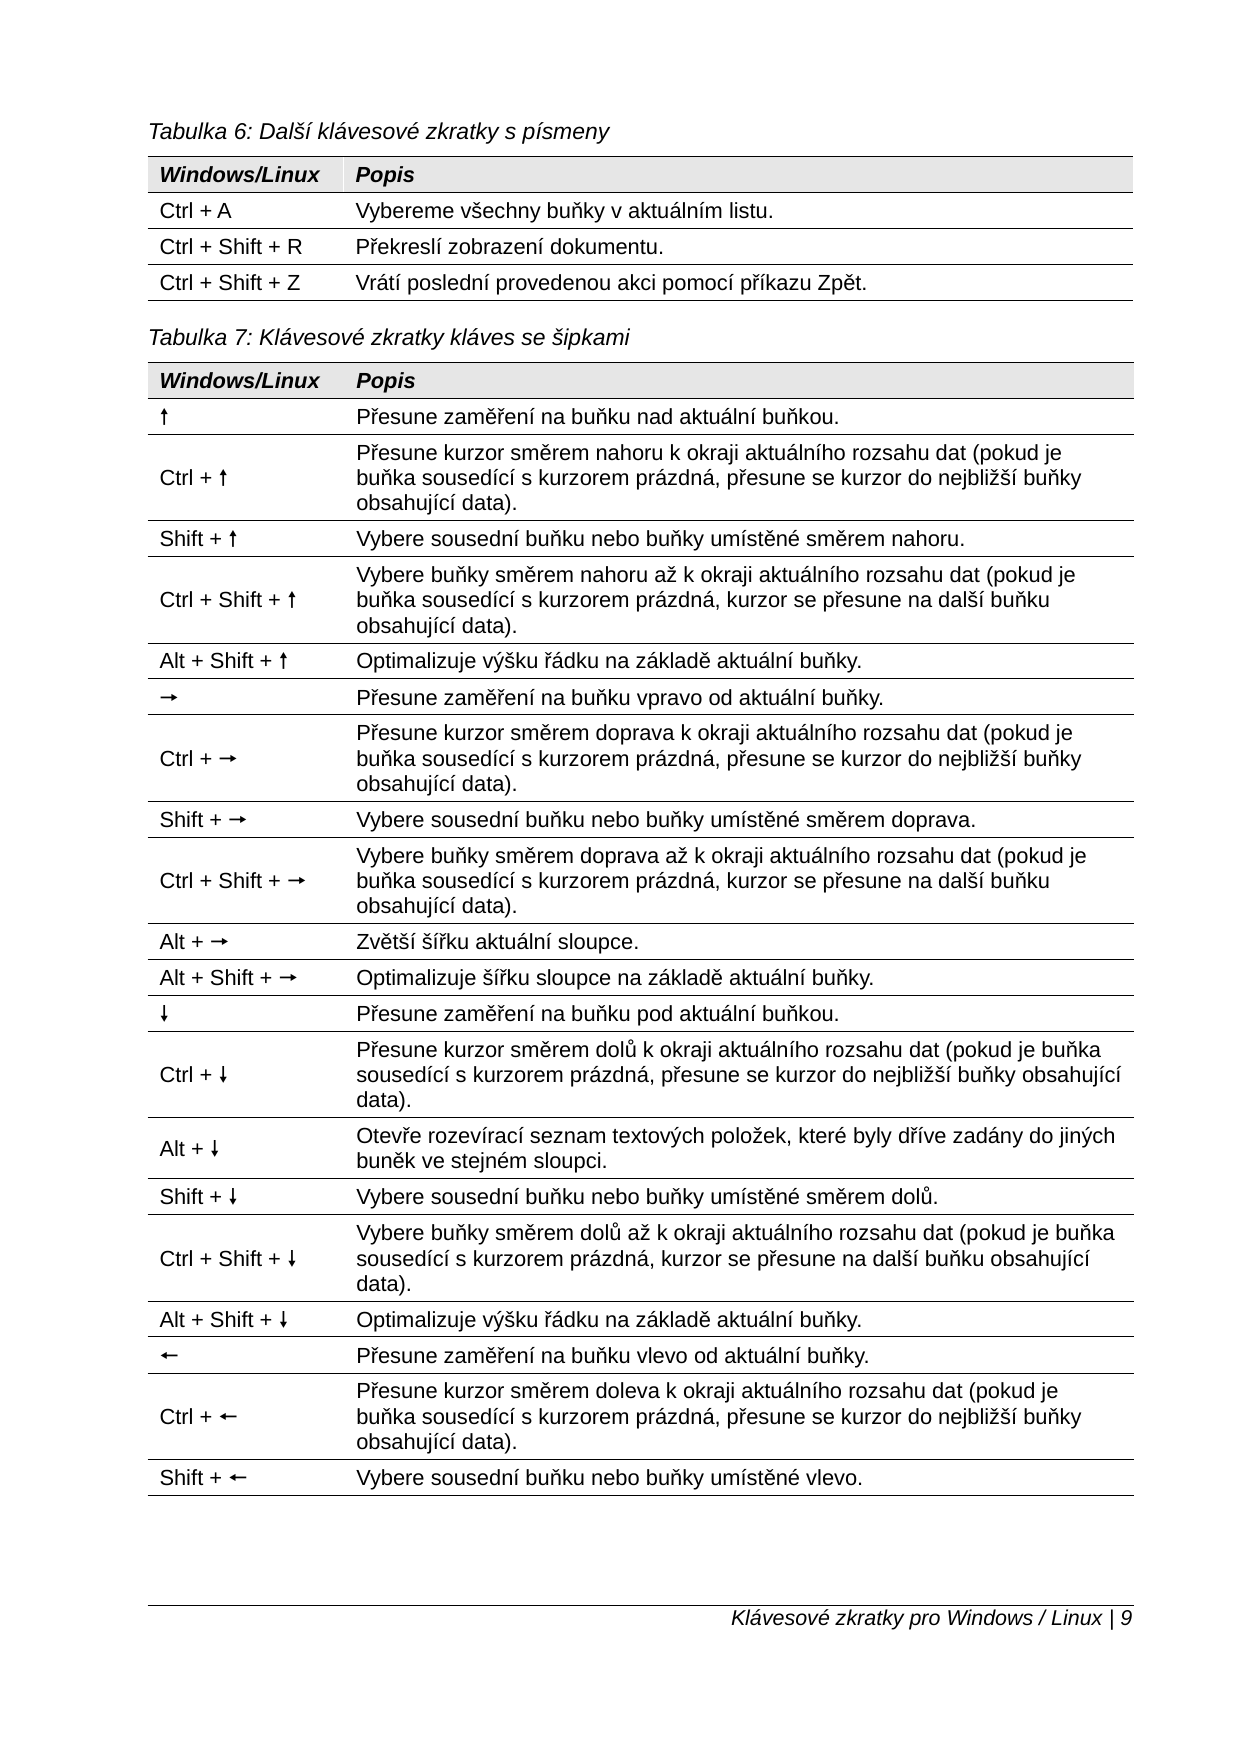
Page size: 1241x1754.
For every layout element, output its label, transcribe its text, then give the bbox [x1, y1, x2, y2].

table_cell Ctrl + Shift + Z [148, 265, 343, 300]
table_cell 🠕 [148, 399, 344, 434]
table_header Windows/Linux [148, 157, 343, 192]
table_cell Vrátí poslední provedenou akci pomocí příkazu Zpět. [344, 265, 1133, 300]
table_cell Přesune kurzor směrem dolů k okraji aktuálního rozsahu dat (pokud je buňka sousedící s kurzorem prázdná, přesune se kurzor do nejbližší buňky obsahující data). [344, 1032, 1134, 1117]
table_cell Přesune zaměření na buňku nad aktuální buňkou. [344, 399, 1134, 434]
table_cell Překreslí zobrazení dokumentu. [344, 229, 1133, 264]
table_cell Vybere sousední buňku nebo buňky umístěné směrem nahoru. [344, 521, 1134, 556]
table_cell 🠔 [148, 1337, 344, 1372]
table_cell Vybere buňky směrem doprava až k okraji aktuálního rozsahu dat (pokud je buňka sousedící s kurzorem prázdná, kurzor se přesune na další buňku obsahující data). [344, 838, 1134, 923]
table_cell Ctrl + Shift + 🠖 [148, 838, 344, 923]
table_header Popis [344, 157, 1133, 192]
text Tabulka 7: Klávesové zkratky kláves se šipkami [148, 324, 1134, 350]
table_cell Vybereme všechny buňky v aktuálním listu. [344, 193, 1133, 228]
table_cell Vybere sousední buňku nebo buňky umístěné směrem doprava. [344, 802, 1134, 837]
table_cell Přesune zaměření na buňku pod aktuální buňkou. [344, 996, 1134, 1031]
table_cell Shift + 🠗 [148, 1179, 344, 1214]
table_cell Vybere buňky směrem dolů až k okraji aktuálního rozsahu dat (pokud je buňka sousedící s kurzorem prázdná, kurzor se přesune na další buňku obsahující data). [344, 1215, 1134, 1301]
table_cell Shift + 🠕 [148, 521, 344, 556]
table_cell Alt + Shift + 🠖 [148, 960, 344, 995]
table_cell Přesune kurzor směrem nahoru k okraji aktuálního rozsahu dat (pokud je buňka sousedící s kurzorem prázdná, přesune se kurzor do nejbližší buňky obsahující data). [344, 435, 1134, 520]
table_cell Vybere buňky směrem nahoru až k okraji aktuálního rozsahu dat (pokud je buňka sousedící s kurzorem prázdná, kurzor se přesune na další buňku obsahující data). [344, 557, 1134, 642]
table_cell Alt + 🠗 [148, 1118, 344, 1178]
text Tabulka 6: Další klávesové zkratky s písmeny [148, 118, 1134, 144]
table_cell Alt + Shift + 🠕 [148, 644, 344, 678]
table_cell Alt + 🠖 [148, 924, 344, 959]
table_cell Optimalizuje výšku řádku na základě aktuální buňky. [344, 1302, 1134, 1336]
table_cell Ctrl + 🠖 [148, 715, 344, 801]
table_cell Optimalizuje šířku sloupce na základě aktuální buňky. [344, 960, 1134, 995]
table_cell Ctrl + Shift + R [148, 229, 343, 264]
table_cell Otevře rozevírací seznam textových položek, které byly dříve zadány do jiných buněk ve stejném sloupci. [344, 1118, 1134, 1178]
table_header Popis [344, 363, 1134, 398]
table_cell Alt + Shift + 🠗 [148, 1302, 344, 1336]
table_header Windows/Linux [148, 363, 344, 398]
table_cell Přesune kurzor směrem doleva k okraji aktuálního rozsahu dat (pokud je buňka sousedící s kurzorem prázdná, přesune se kurzor do nejbližší buňky obsahující data). [344, 1374, 1134, 1459]
table_cell Vybere sousední buňku nebo buňky umístěné směrem dolů. [344, 1179, 1134, 1214]
table_cell Ctrl + 🠕 [148, 435, 344, 520]
table_cell Shift + 🠔 [148, 1460, 344, 1495]
table_cell Optimalizuje výšku řádku na základě aktuální buňky. [344, 644, 1134, 678]
table_cell Ctrl + 🠔 [148, 1374, 344, 1459]
table_cell Ctrl + Shift + 🠗 [148, 1215, 344, 1301]
table_cell Ctrl + 🠗 [148, 1032, 344, 1117]
table_cell Přesune zaměření na buňku vpravo od aktuální buňky. [344, 679, 1134, 714]
table_cell 🠗 [148, 996, 344, 1031]
table_cell 🠖 [148, 679, 344, 714]
table_cell Vybere sousední buňku nebo buňky umístěné vlevo. [344, 1460, 1134, 1495]
table_cell Přesune kurzor směrem doprava k okraji aktuálního rozsahu dat (pokud je buňka sousedící s kurzorem prázdná, přesune se kurzor do nejbližší buňky obsahující data). [344, 715, 1134, 801]
table_cell Ctrl + Shift + 🠕 [148, 557, 344, 642]
table_cell Zvětší šířku aktuální sloupce. [344, 924, 1134, 959]
table_cell Ctrl + A [148, 193, 343, 228]
table_cell Shift + 🠖 [148, 802, 344, 837]
table_cell Přesune zaměření na buňku vlevo od aktuální buňky. [344, 1337, 1134, 1372]
